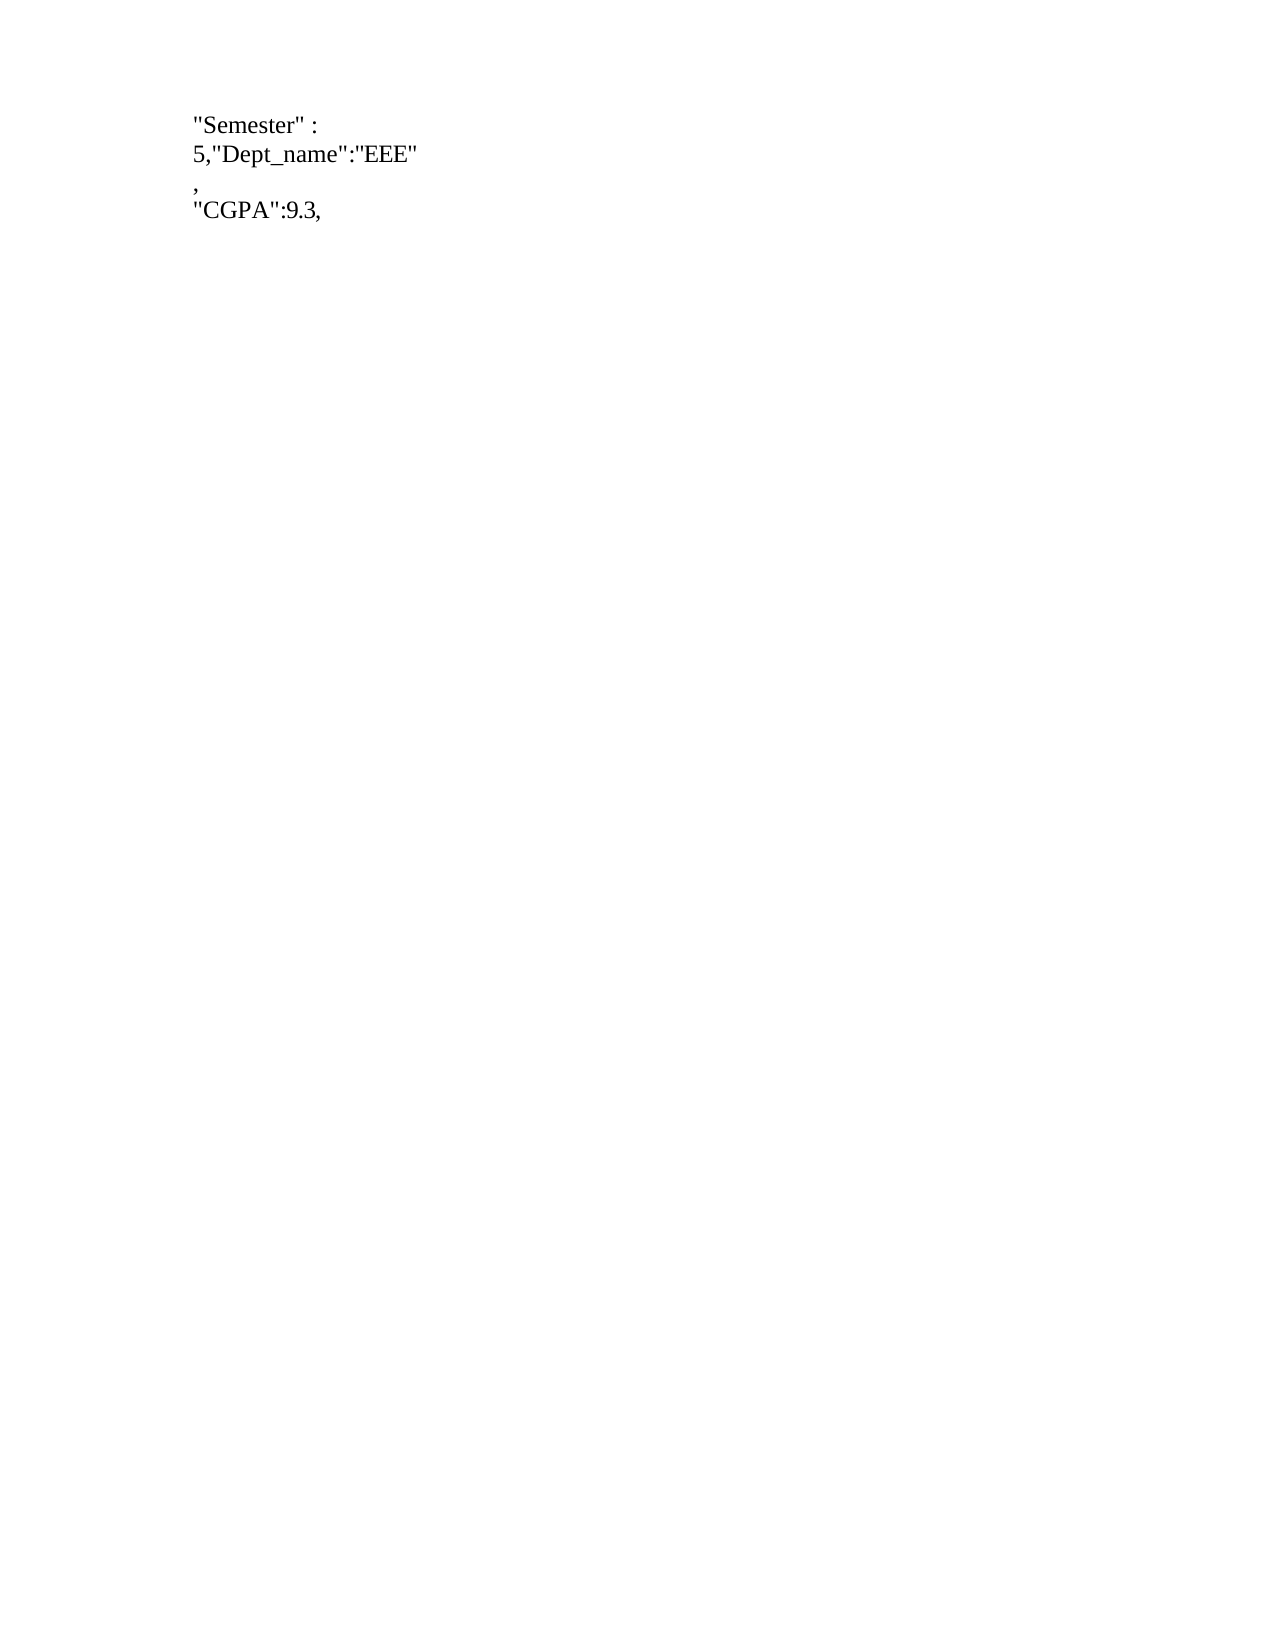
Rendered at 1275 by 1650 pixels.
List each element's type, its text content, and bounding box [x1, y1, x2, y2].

text "CGPA":9.3, [193, 197, 1177, 224]
text "Semester" : 5,"Dept_name":"EEE", [193, 110, 421, 197]
